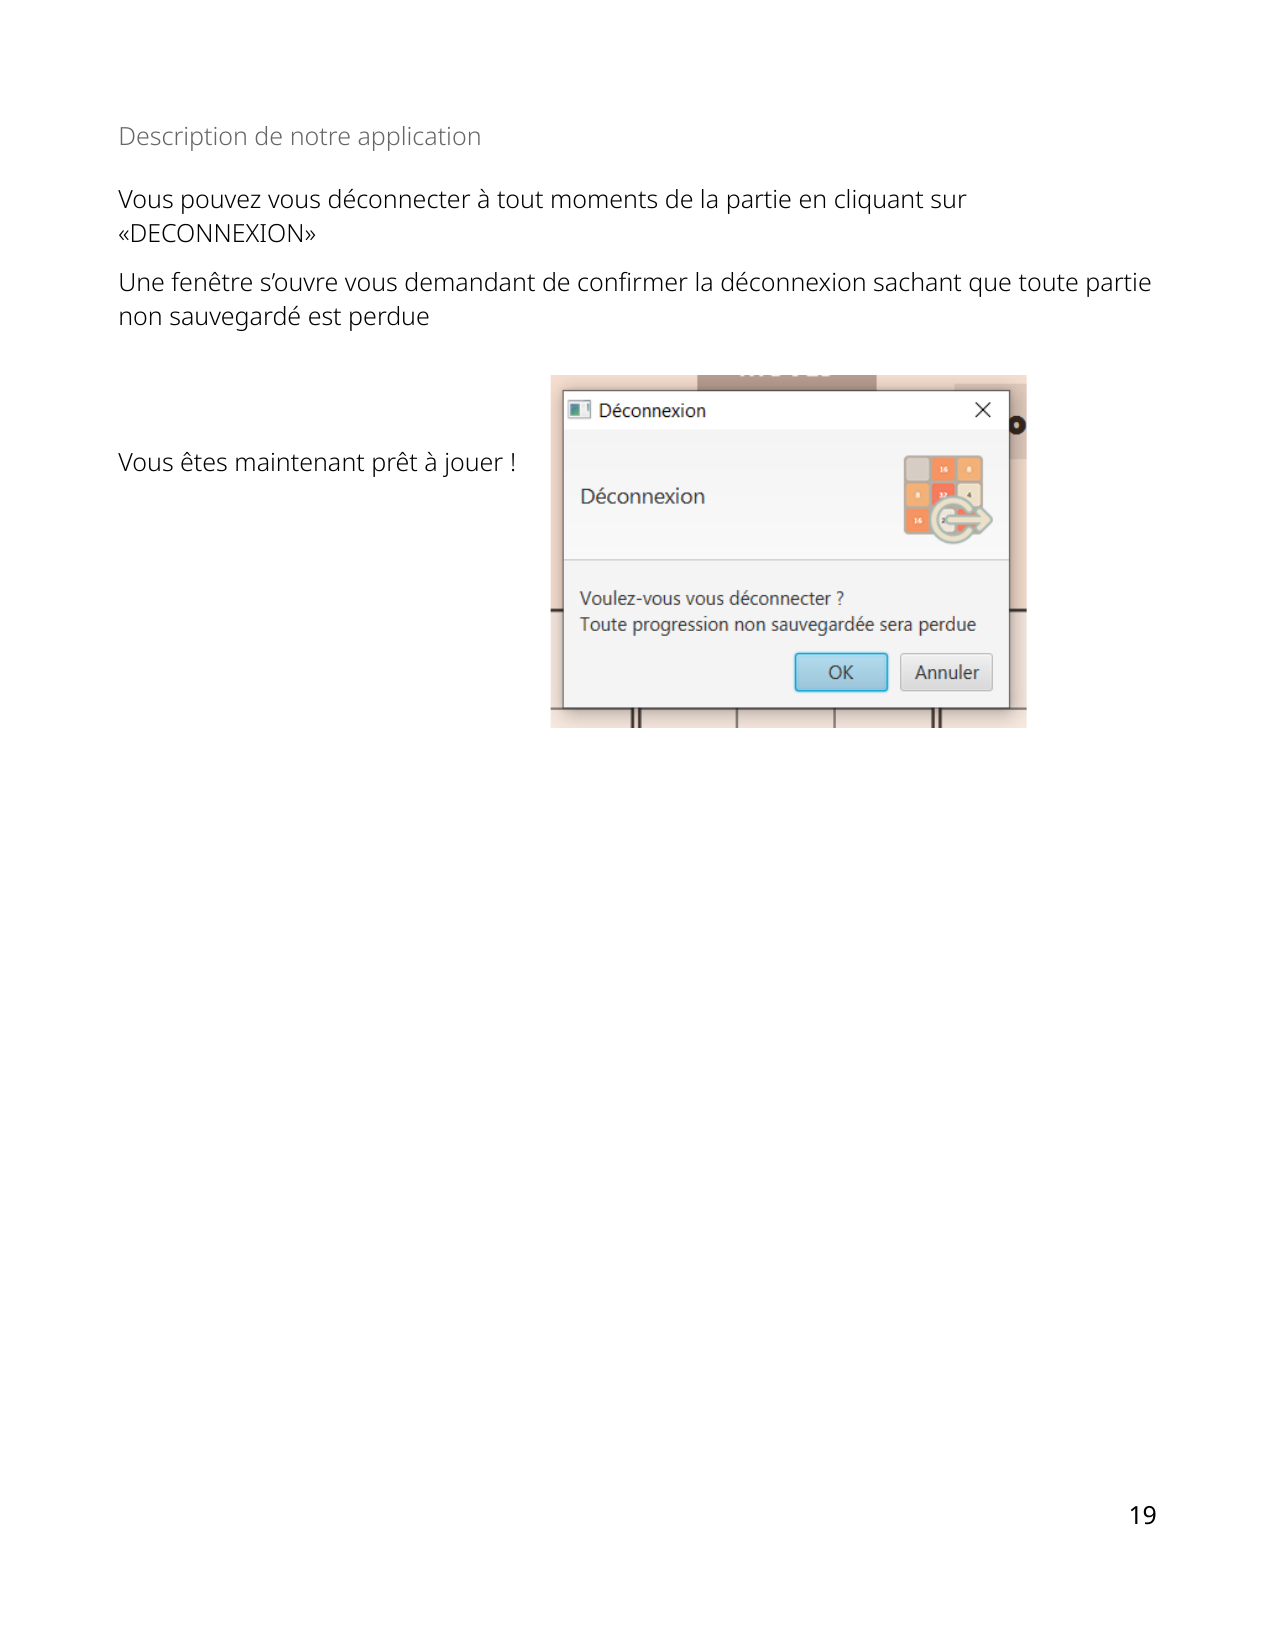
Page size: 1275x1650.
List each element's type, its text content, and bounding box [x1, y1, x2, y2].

text Vous pouvez vous déconnecter à tout moments de la partie en cliquant sur «DECONNEXION» [118, 182, 1157, 250]
picture [550, 375, 1027, 728]
text Vous êtes maintenant prêt à jouer ! [118, 444, 550, 478]
text Une fenêtre s’ouvre vous demandant de confirmer la déconnexion sachant que toute partie non sauvegardé est perdue [118, 264, 1157, 332]
text [1027, 444, 1157, 478]
